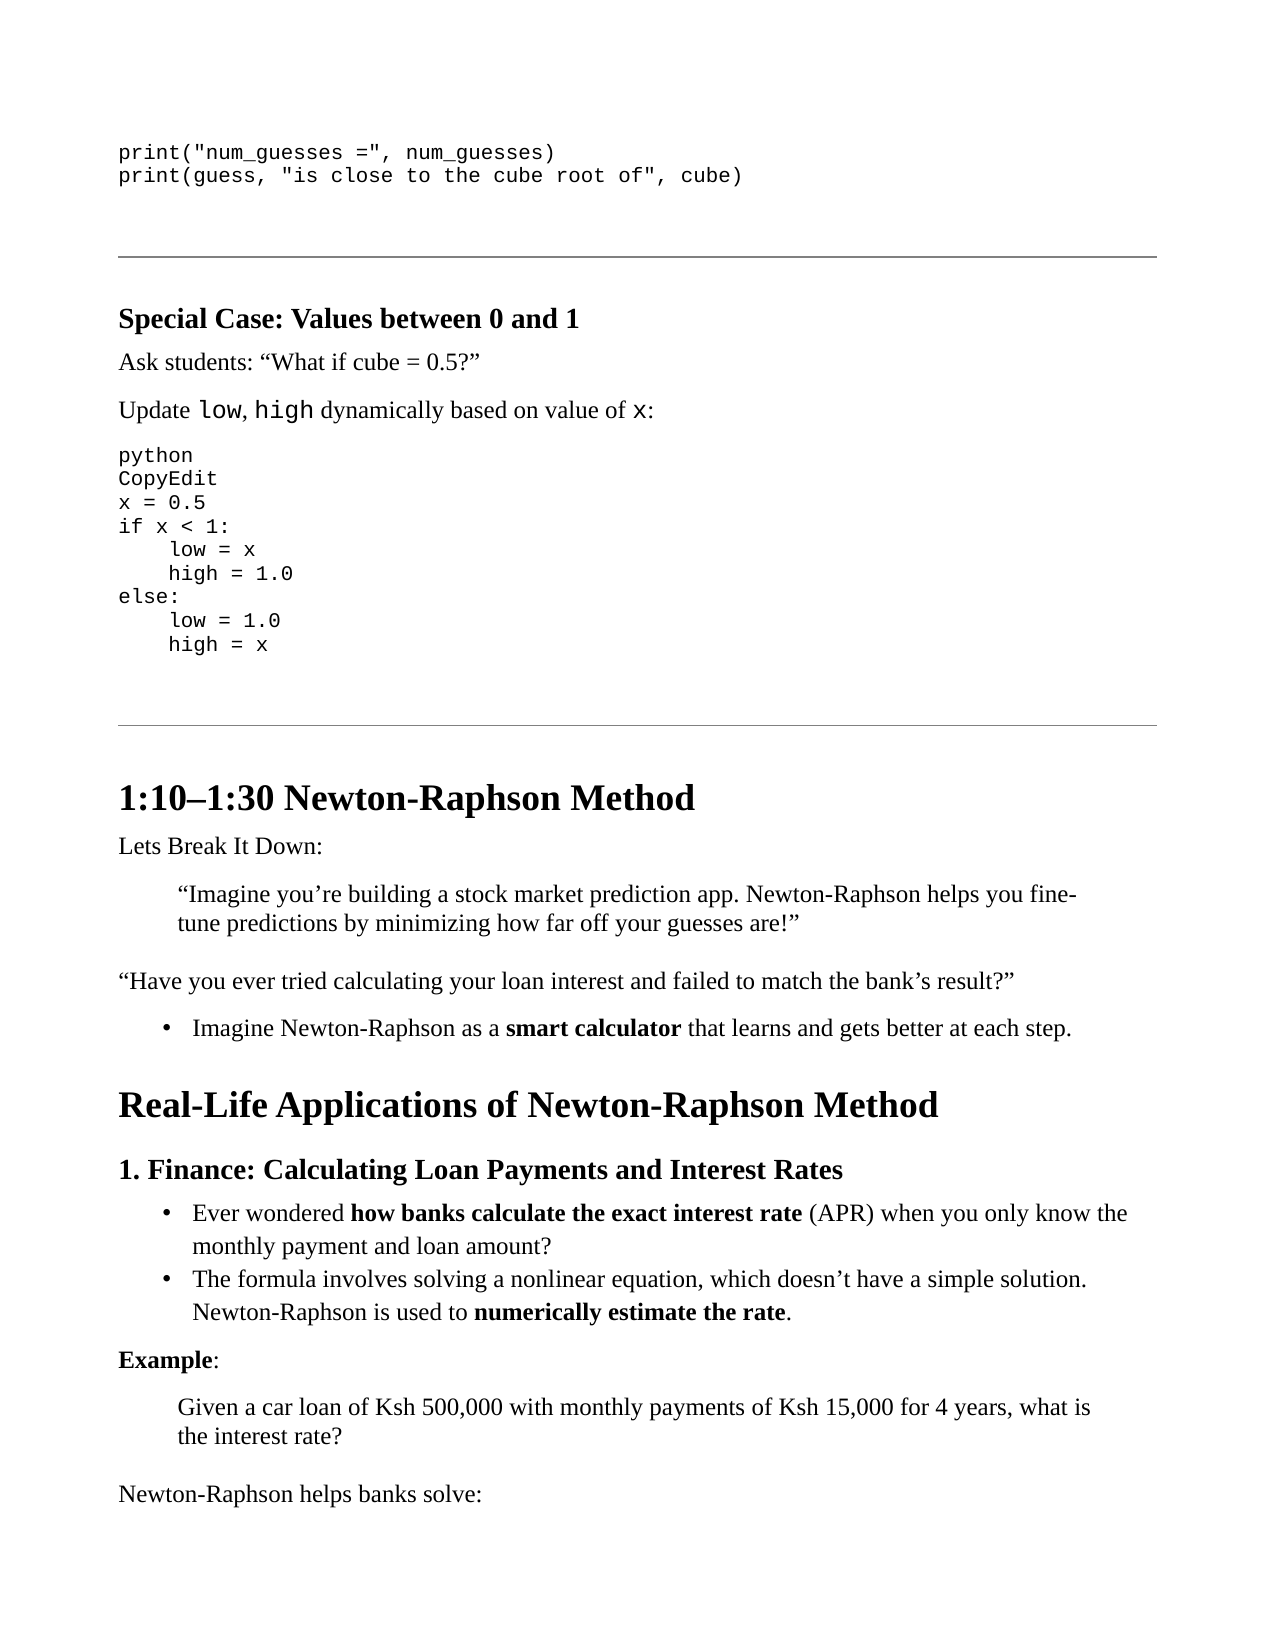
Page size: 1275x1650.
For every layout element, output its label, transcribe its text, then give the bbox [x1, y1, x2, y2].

subtitle Special Case: Values between 0 and 1 [118, 301, 1157, 334]
text Update low, high dynamically based on value of x: [118, 395, 1157, 426]
text Newton-Raphson helps banks solve: [118, 1479, 1157, 1508]
text Ask students: “What if cube = 0.5?” [118, 347, 1157, 376]
text if x < 1: [118, 516, 1157, 539]
text Example: [118, 1345, 1157, 1374]
text high = x [118, 634, 1157, 657]
list Imagine Newton-Raphson as a smart calculator that learns and gets better at each step. [162, 1013, 1157, 1042]
text Lets Break It Down: [118, 831, 1157, 860]
text “Have you ever tried calculating your loan interest and failed to match the bank’s result?” [118, 966, 1157, 995]
text print("num_guesses =", num_guesses) [118, 142, 1157, 165]
text low = 1.0 [118, 610, 1157, 634]
subtitle 1:10–1:30 Newton-Raphson Method [118, 776, 1157, 819]
text CopyEdit [118, 468, 1157, 492]
text else: [118, 587, 1157, 610]
subtitle 1. Finance: Calculating Loan Payments and Interest Rates [118, 1152, 1157, 1186]
text low = x [118, 539, 1157, 563]
text python [118, 445, 1157, 468]
text high = 1.0 [118, 563, 1157, 587]
text print(guess, "is close to the cube root of", cube) [118, 165, 1157, 189]
text “Imagine you’re building a stock market prediction app. Newton-Raphson helps you fine-tune predictions by minimizing how far off your guesses are!” [177, 879, 1098, 936]
list The formula involves solving a nonlinear equation, which doesn’t have a simple solution. Newton-Raphson is used to numerically estimate the rate. [162, 1264, 1157, 1326]
text x = 0.5 [118, 492, 1157, 516]
list Ever wondered how banks calculate the exact interest rate (APR) when you only know the monthly payment and loan amount? [162, 1198, 1157, 1260]
subtitle Real-Life Applications of Newton-Raphson Method [118, 1082, 1157, 1125]
text Given a car loan of Ksh 500,000 with monthly payments of Ksh 15,000 for 4 years, what is the interest rate? [177, 1392, 1098, 1450]
